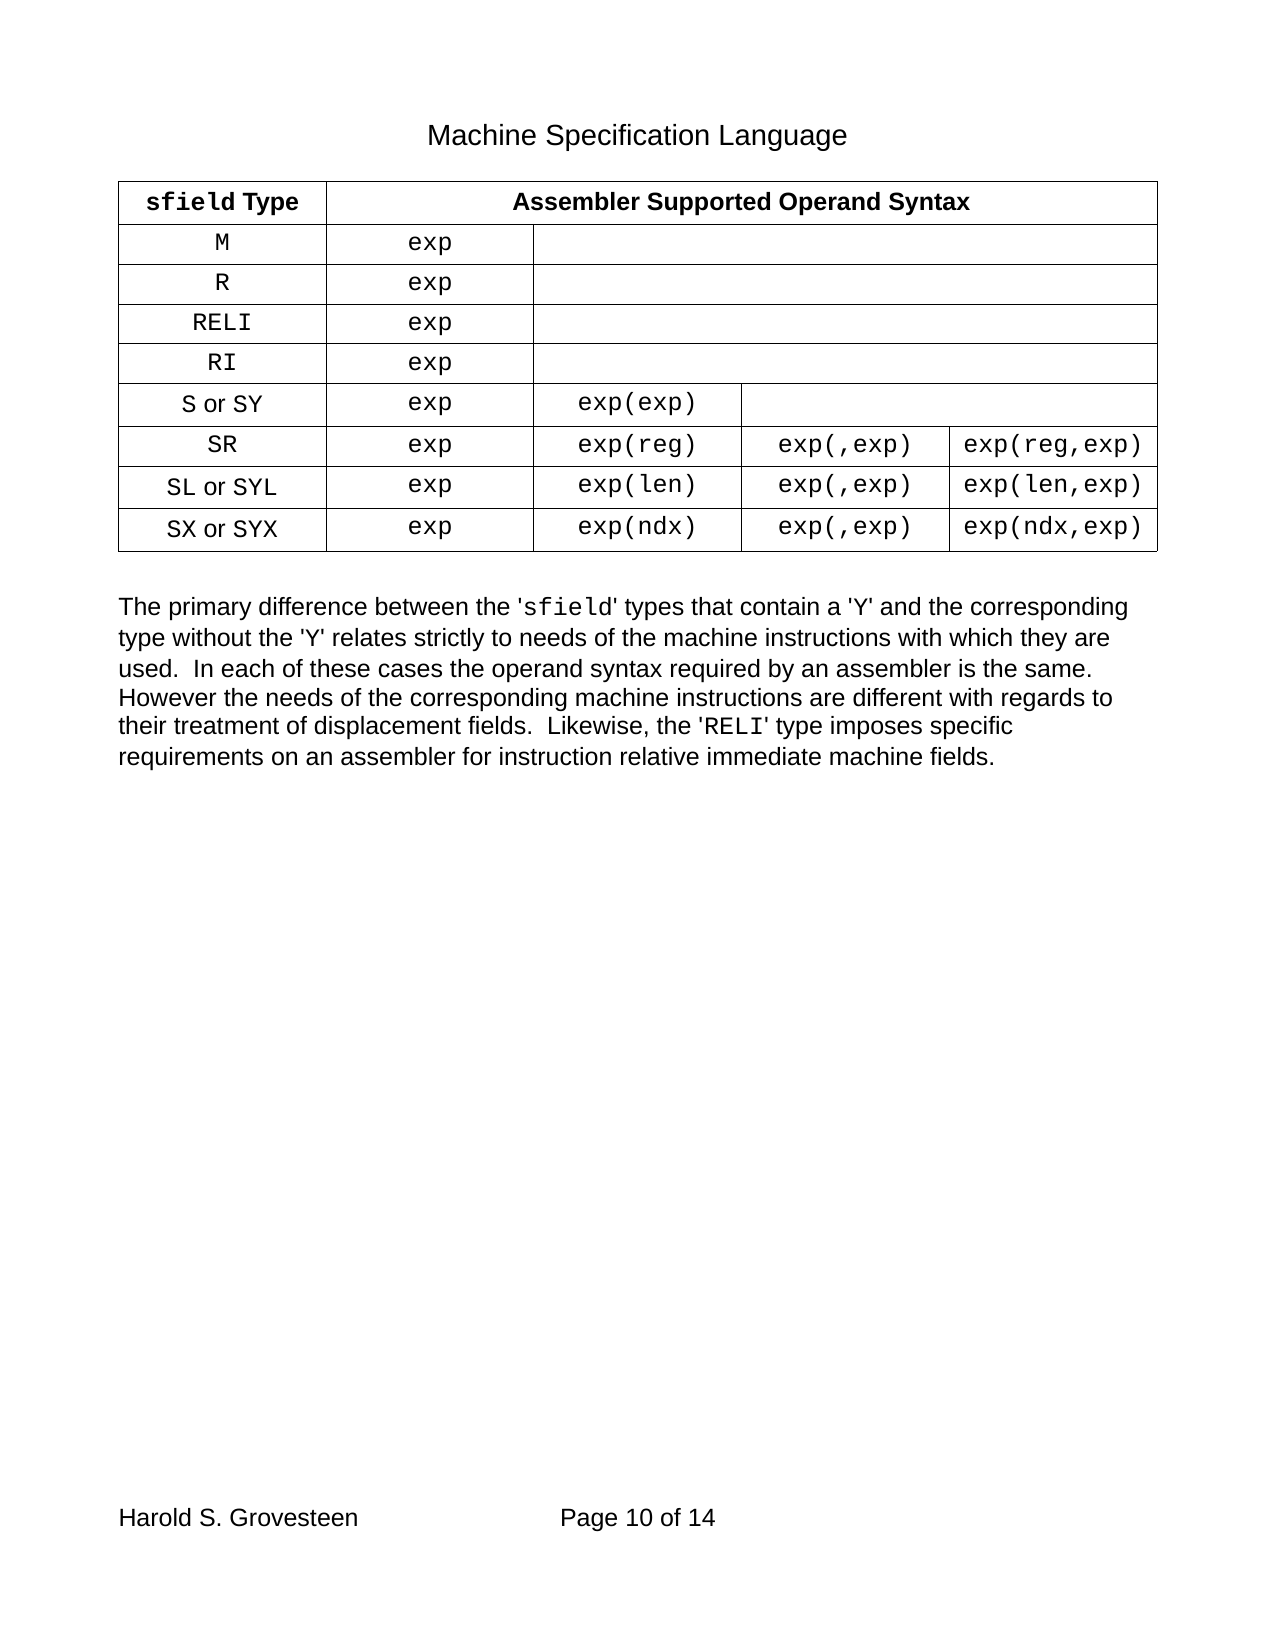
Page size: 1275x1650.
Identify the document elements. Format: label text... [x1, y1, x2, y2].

table_cell [742, 384, 1157, 426]
table_cell RELI [119, 305, 326, 343]
table_cell exp(reg) [534, 427, 741, 466]
table_cell exp [327, 467, 533, 508]
table_cell M [119, 225, 326, 263]
table_cell exp(ndx) [534, 509, 741, 551]
table_cell exp [327, 384, 533, 426]
table_cell exp [327, 509, 533, 551]
table_cell [534, 305, 1157, 343]
table_cell exp(len,exp) [950, 467, 1157, 508]
table_cell exp(,exp) [742, 467, 949, 508]
table_cell exp(ndx,exp) [950, 509, 1157, 551]
table_cell exp(len) [534, 467, 741, 508]
table_cell exp(reg,exp) [950, 427, 1157, 466]
table_cell exp [327, 225, 533, 263]
table_cell exp [327, 265, 533, 303]
table_cell exp(,exp) [742, 509, 949, 551]
table_cell SR [119, 427, 326, 466]
table_cell R [119, 265, 326, 303]
table_cell SX or SYX [119, 509, 326, 551]
table_cell [534, 265, 1157, 303]
table_cell [534, 344, 1157, 383]
table_cell exp(exp) [534, 384, 741, 426]
table_cell exp [327, 427, 533, 466]
table_cell [534, 225, 1157, 263]
table_header Assembler Supported Operand Syntax [327, 182, 1157, 224]
text The primary difference between the 'sfield' types that contain a 'Y' and the corresponding type without the 'Y' relates strictly to needs of the machine instructions with which they are used. In each of these cases the operand syntax required by an assembler is the same. However the needs of the corresponding machine instructions are different with regards to their treatment of displacement fields. Likewise, the 'RELI' type imposes specific requirements on an assembler for instruction relative immediate machine fields. [118, 592, 1157, 771]
table_cell RI [119, 344, 326, 383]
table_header sfield Type [119, 182, 326, 224]
table_cell exp [327, 344, 533, 383]
table_cell exp(,exp) [742, 427, 949, 466]
table_cell S or SY [119, 384, 326, 426]
table_cell SL or SYL [119, 467, 326, 508]
table_cell exp [327, 305, 533, 343]
